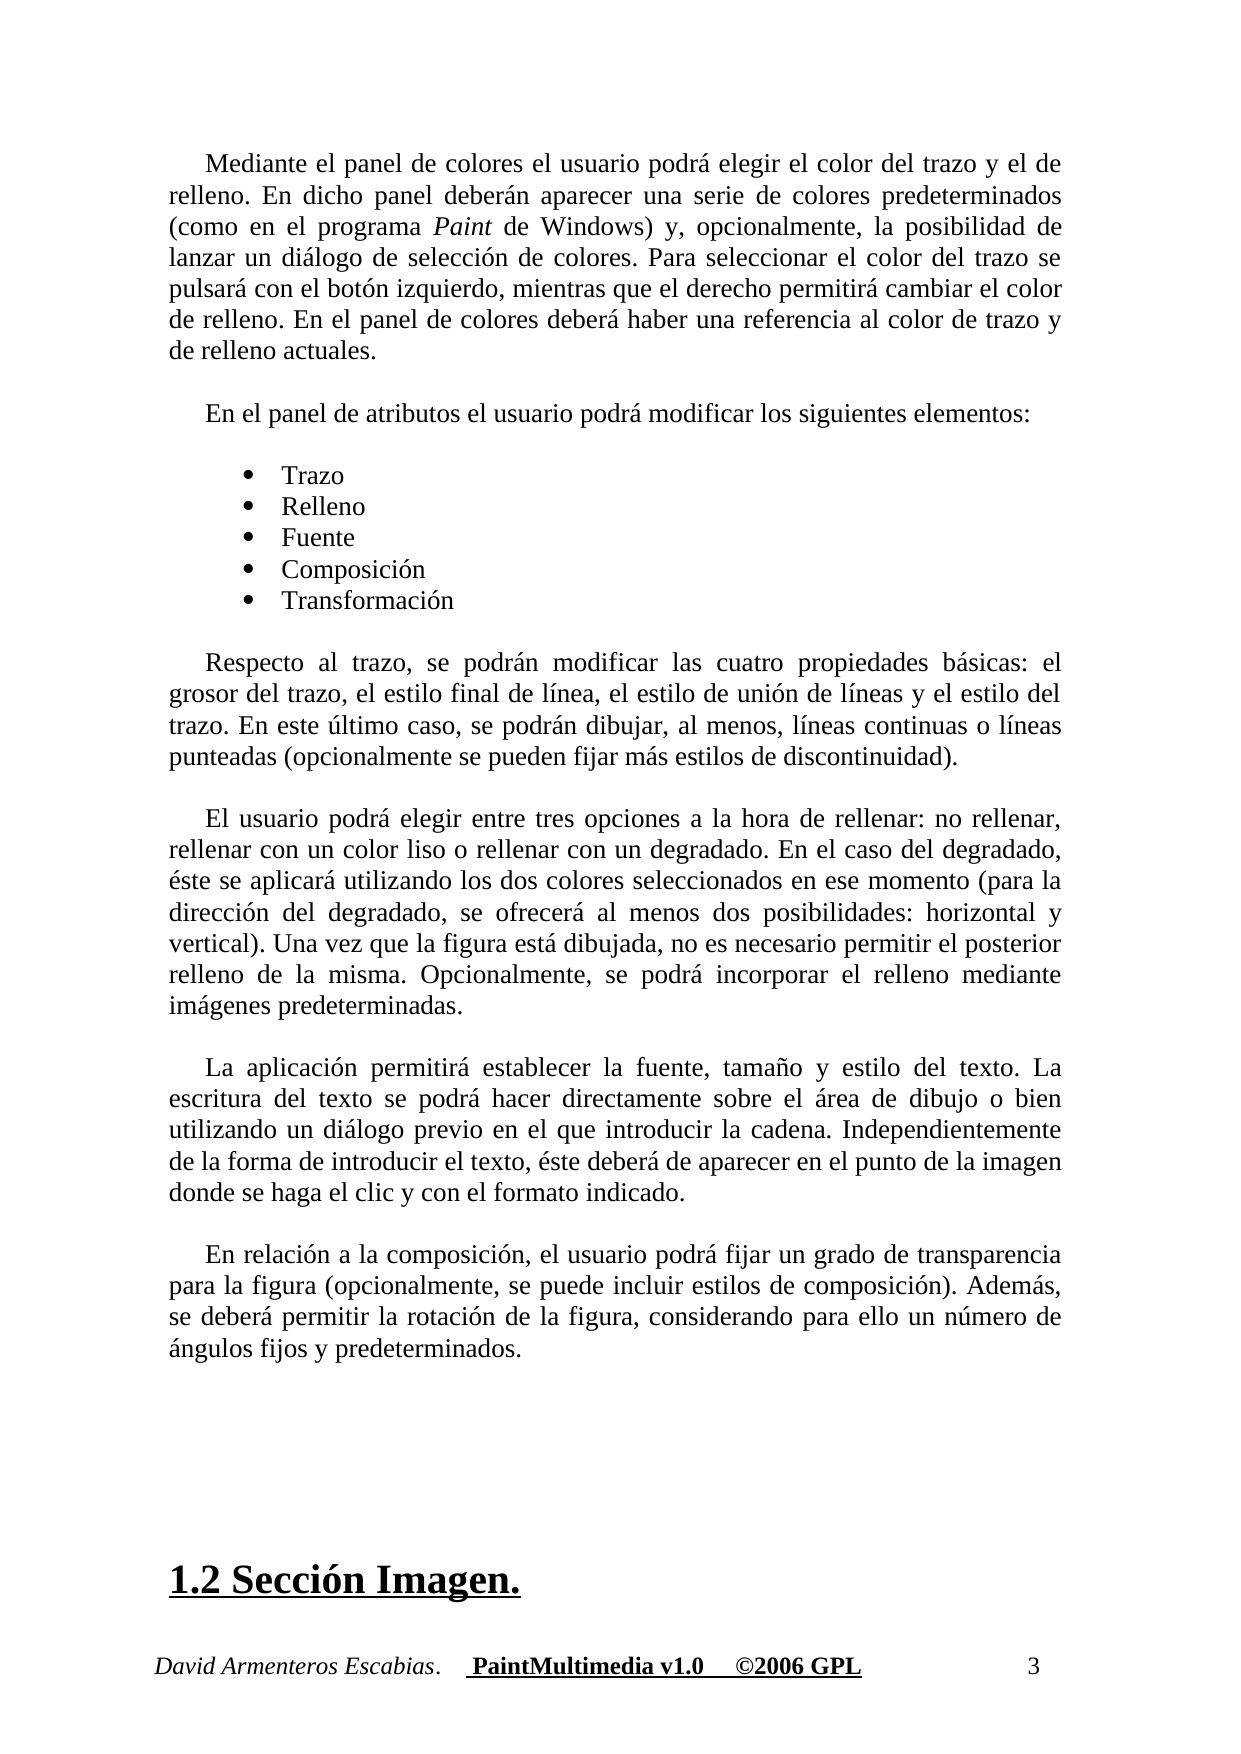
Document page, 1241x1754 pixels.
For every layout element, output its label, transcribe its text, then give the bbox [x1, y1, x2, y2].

list Relleno [244, 490, 1063, 522]
text Mediante el panel de colores el usuario podrá elegir el color del trazo y el de relleno. En dicho panel deberán aparecer una serie de colores predeterminados (como en el programa Paint de Windows) y, opcionalmente, la posibilidad de lanzar un diálogo de selección de colores. Para seleccionar el color del trazo se pulsará con el botón izquierdo, mientras que el derecho permitirá cambiar el color de relleno. En el panel de colores deberá haber una referencia al color de trazo y de relleno actuales. [169, 148, 1063, 366]
text El usuario podrá elegir entre tres opciones a la hora de rellenar: no rellenar, rellenar con un color liso o rellenar con un degradado. En el caso del degradado, éste se aplicará utilizando los dos colores seleccionados en ese momento (para la dirección del degradado, se ofrecerá al menos dos posibilidades: horizontal y vertical). Una vez que la figura está dibujada, no es necesario permitir el posterior relleno de la misma. Opcionalmente, se podrá incorporar el relleno mediante imágenes predeterminadas. [169, 802, 1063, 1020]
text En relación a la composición, el usuario podrá fijar un grado de transparencia para la figura (opcionalmente, se puede incluir estilos de composición). Además, se deberá permitir la rotación de la figura, considerando para ello un número de ángulos fijos y predeterminados. [169, 1238, 1063, 1363]
text La aplicación permitirá establecer la fuente, tamaño y estilo del texto. La escritura del texto se podrá hacer directamente sobre el área de dibujo o bien utilizando un diálogo previo en el que introducir la cadena. Independientemente de la forma de introducir el texto, éste deberá de aparecer en el punto de la imagen donde se haga el clic y con el formato indicado. [169, 1051, 1063, 1207]
text 1.2 Sección Imagen. [131, 1554, 1063, 1602]
list Fuente [244, 522, 1063, 553]
text Respecto al trazo, se podrán modificar las cuatro propiedades básicas: el grosor del trazo, el estilo final de línea, el estilo de unión de líneas y el estilo del trazo. En este último caso, se podrán dibujar, al menos, líneas continuas o líneas punteadas (opcionalmente se pueden fijar más estilos de discontinuidad). [169, 646, 1063, 771]
list Composición [244, 553, 1063, 584]
list Trazo [244, 459, 1063, 490]
text En el panel de atributos el usuario podrá modificar los siguientes elementos: [169, 397, 1063, 428]
list Transformación [244, 584, 1063, 615]
